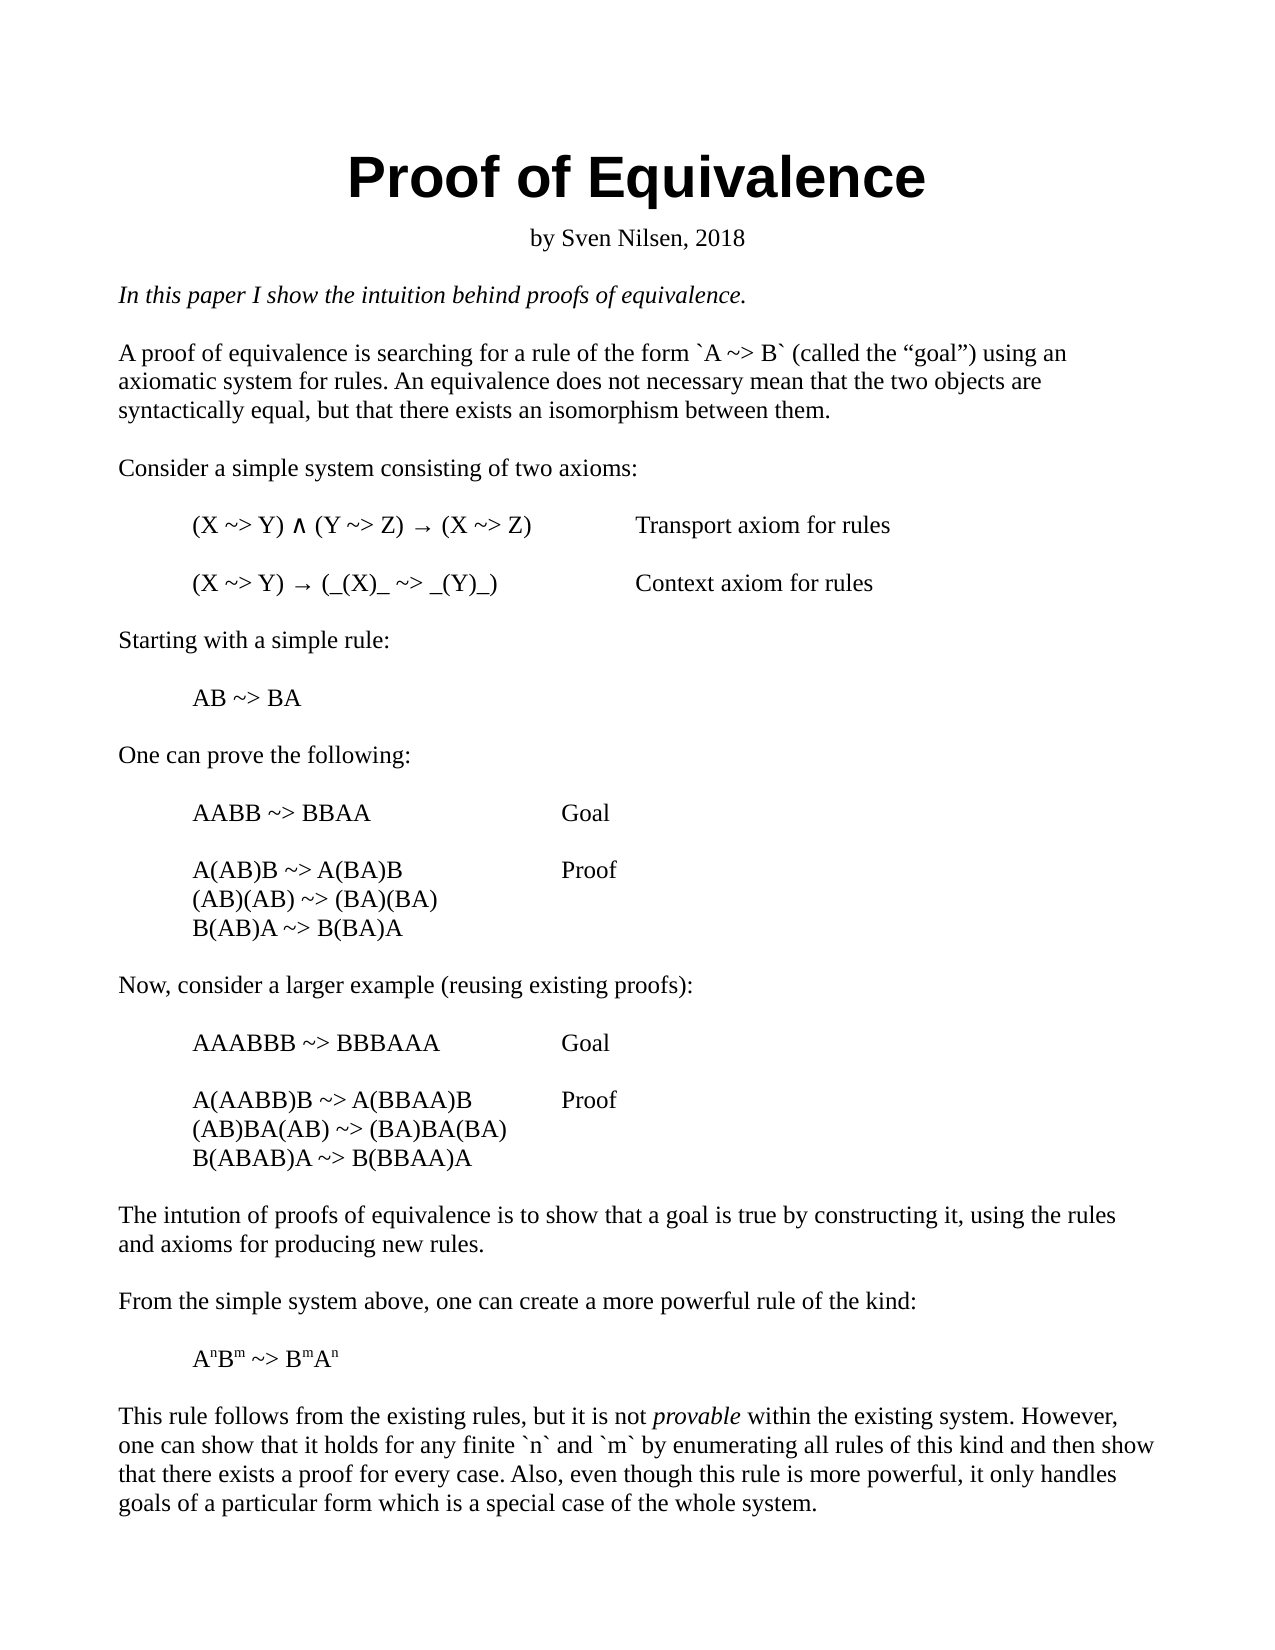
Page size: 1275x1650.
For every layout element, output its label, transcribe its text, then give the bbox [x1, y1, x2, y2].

text The intution of proofs of equivalence is to show that a goal is true by constructing it, using the rules and axioms for producing new rules. [118, 1200, 1157, 1258]
text A(AABB)B ~> A(BBAA)B Proof [118, 1085, 1157, 1114]
text by Sven Nilsen, 2018 [118, 223, 1157, 251]
text Now, consider a larger example (reusing existing proofs): [118, 970, 1157, 999]
text AAABBB ~> BBBAAA Goal [118, 1028, 1157, 1056]
title Proof of Equivalence [118, 143, 1157, 210]
text (AB)(AB) ~> (BA)(BA) [118, 884, 1157, 913]
text (X ~> Y) → (_(X)_ ~> _(Y)_) Context axiom for rules [118, 568, 1157, 596]
text One can prove the following: [118, 740, 1157, 769]
text AB ~> BA [118, 683, 1157, 711]
text (AB)BA(AB) ~> (BA)BA(BA) [118, 1114, 1157, 1143]
text In this paper I show the intuition behind proofs of equivalence. [118, 280, 1157, 309]
text From the simple system above, one can create a more powerful rule of the kind: [118, 1286, 1157, 1315]
text AnBm ~> BmAn [118, 1344, 1157, 1373]
text B(ABAB)A ~> B(BBAA)A [118, 1143, 1157, 1171]
text Starting with a simple rule: [118, 625, 1157, 654]
text A(AB)B ~> A(BA)B Proof [118, 855, 1157, 884]
text This rule follows from the existing rules, but it is not provable within the existing system. However, one can show that it holds for any finite `n` and `m` by enumerating all rules of this kind and then show that there exists a proof for every case. Also, even though this rule is more powerful, it only handles goals of a particular form which is a special case of the whole system. [118, 1401, 1157, 1516]
text (X ~> Y) ∧ (Y ~> Z) → (X ~> Z) Transport axiom for rules [118, 510, 1157, 539]
text A proof of equivalence is searching for a rule of the form `A ~> B` (called the “goal”) using an axiomatic system for rules. An equivalence does not necessary mean that the two objects are syntactically equal, but that there exists an isomorphism between them. [118, 338, 1157, 424]
text B(AB)A ~> B(BA)A [118, 913, 1157, 941]
text Consider a simple system consisting of two axioms: [118, 453, 1157, 481]
text AABB ~> BBAA Goal [118, 798, 1157, 826]
